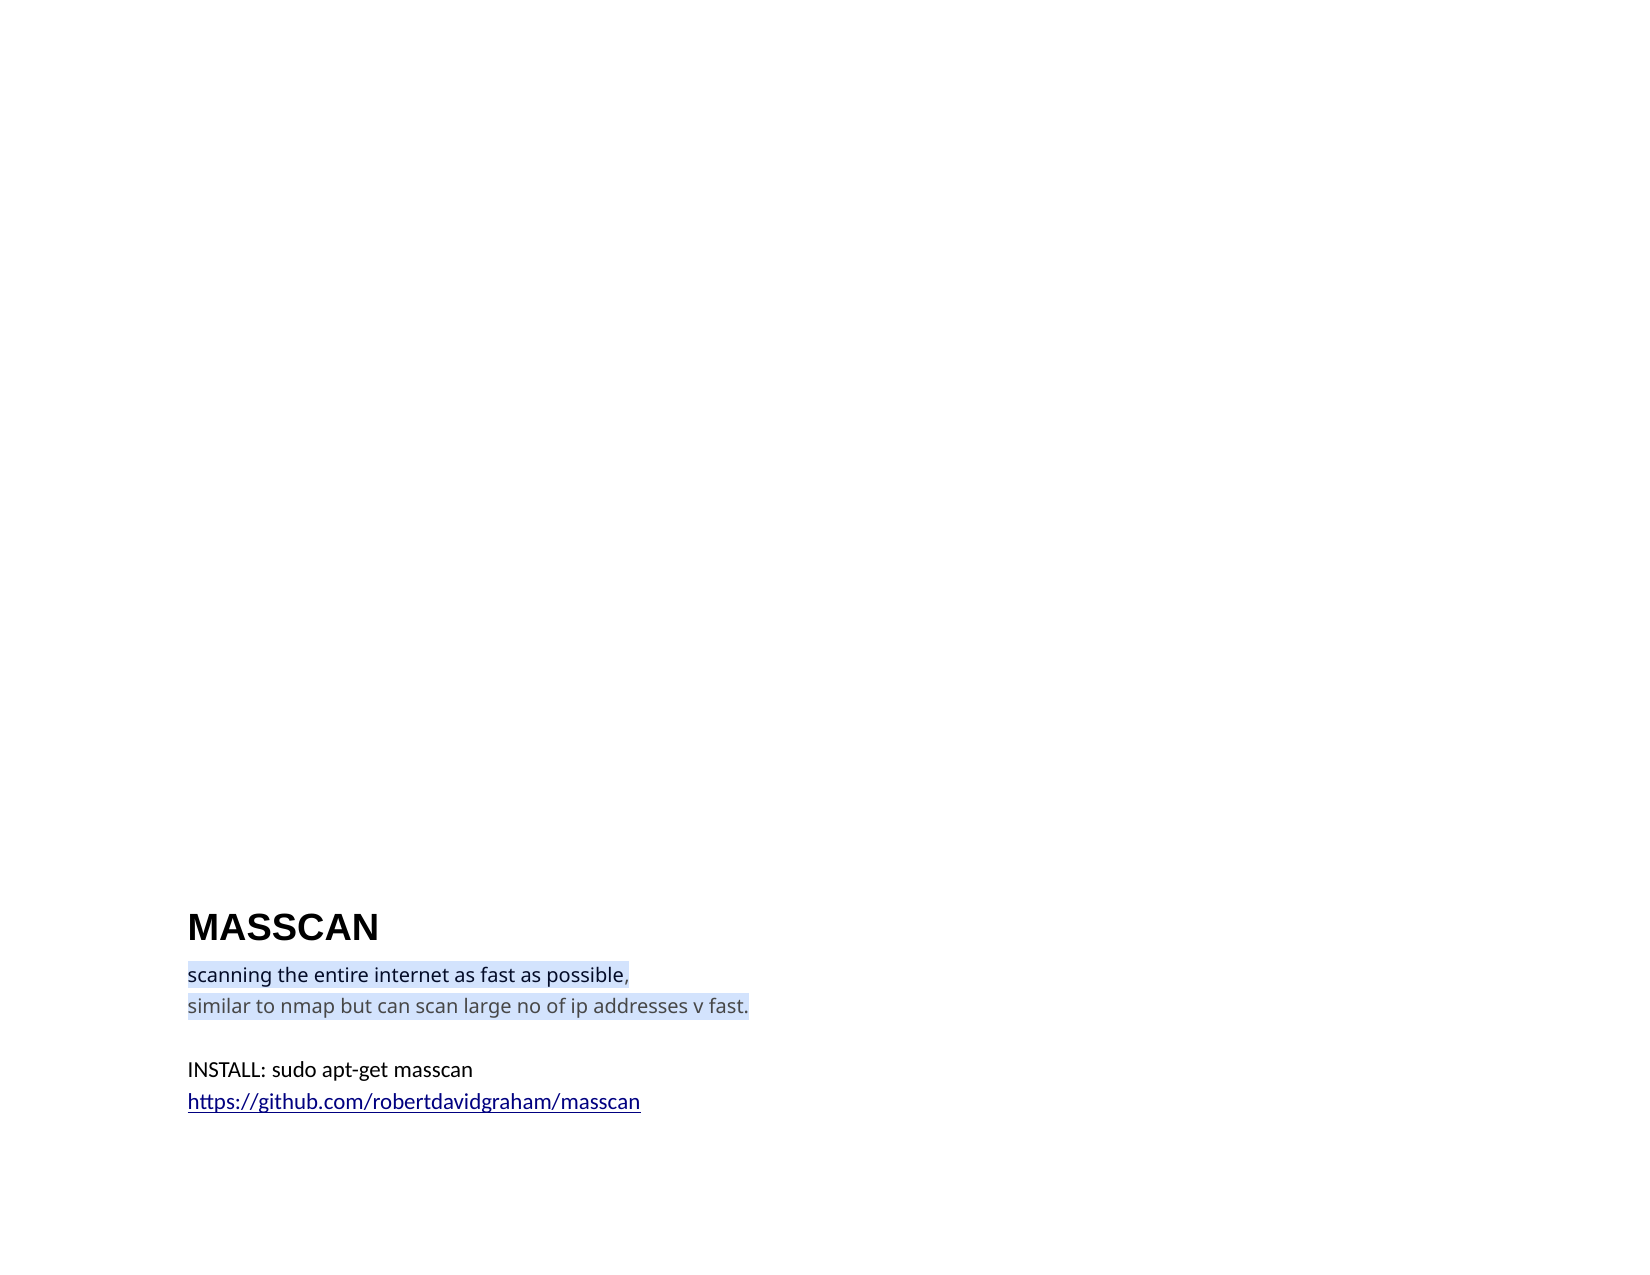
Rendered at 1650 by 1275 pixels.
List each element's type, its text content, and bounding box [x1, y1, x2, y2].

text INSTALL: sudo apt-get masscan [187, 1055, 1462, 1083]
text similar to nmap but can scan large no of ip addresses v fast. [187, 993, 1462, 1020]
subtitle MASSCAN [187, 905, 1462, 949]
text https://github.com/robertdavidgraham/masscan [187, 1087, 1462, 1116]
text scanning the entire internet as fast as possible, [187, 961, 1462, 988]
